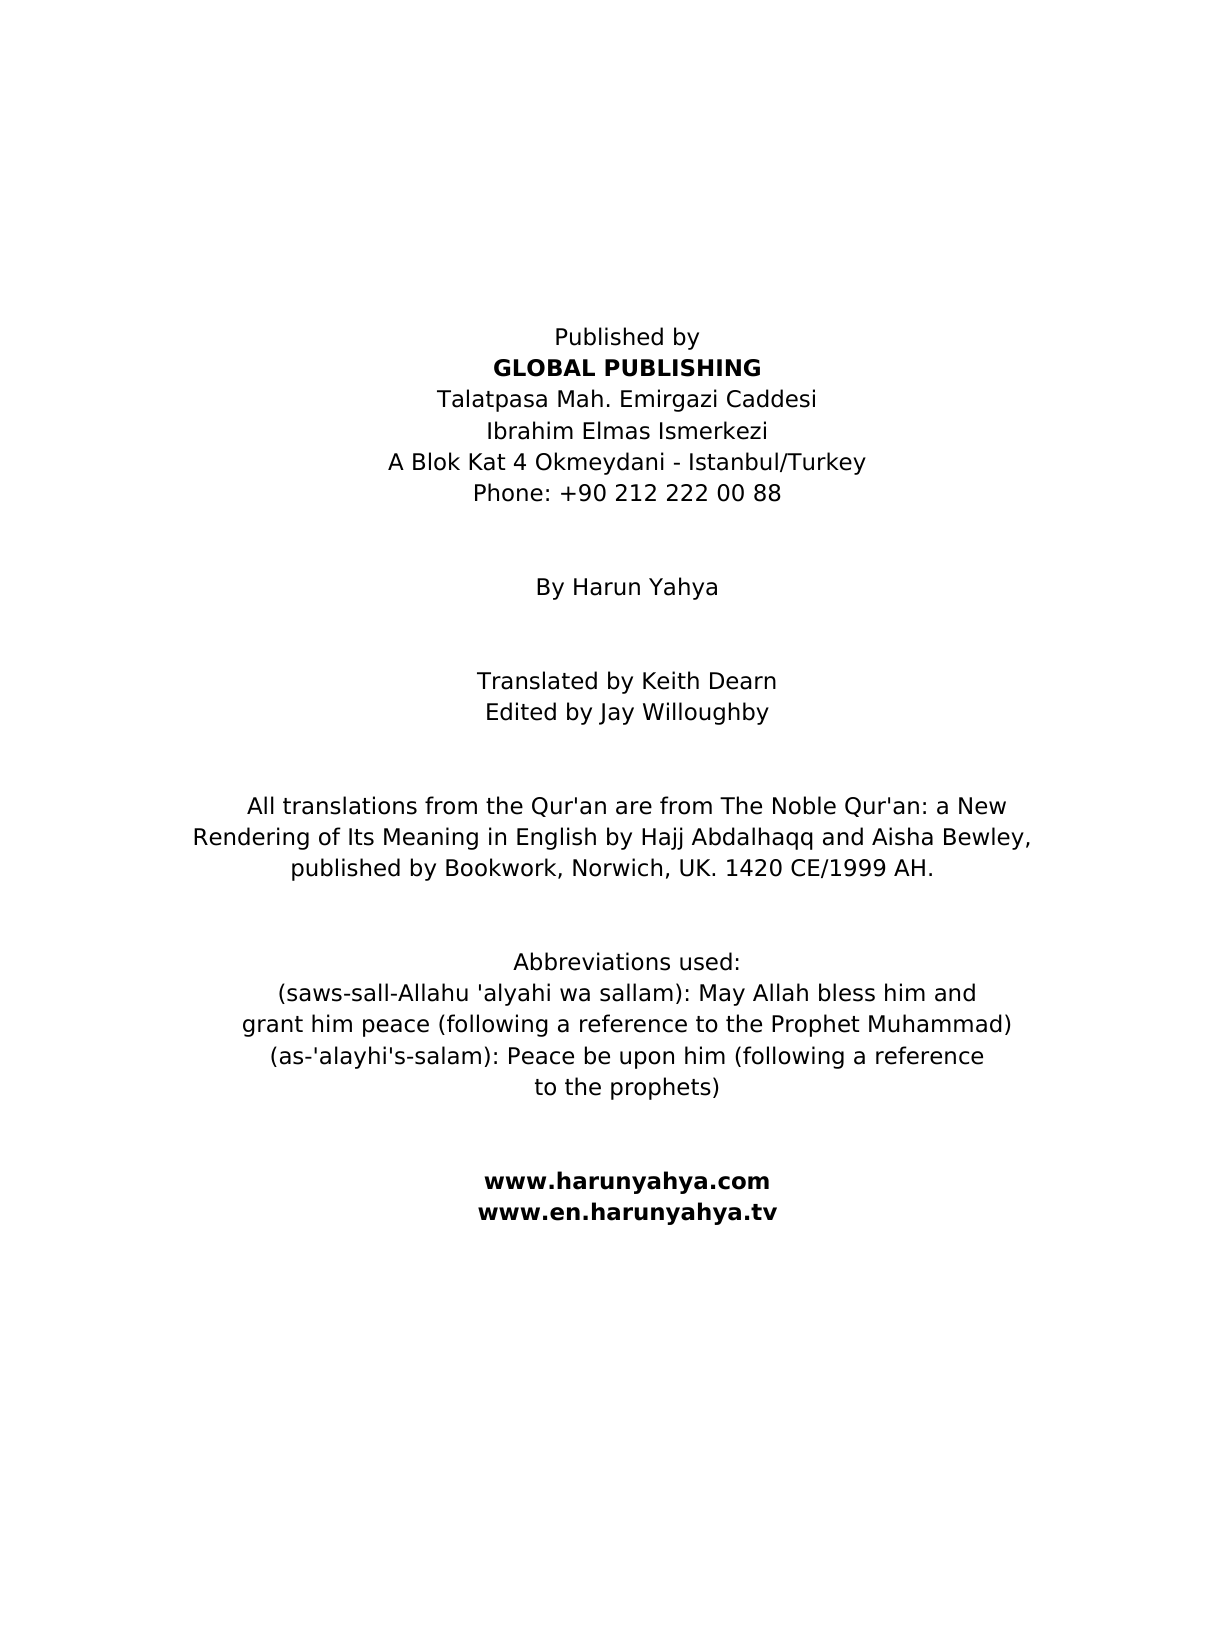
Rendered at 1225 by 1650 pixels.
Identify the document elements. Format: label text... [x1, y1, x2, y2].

text Talatpasa Mah. Emirgazi Caddesi [187, 383, 1037, 414]
text All translations from the Qur'an are from The Noble Qur'an: a New Rendering of Its Meaning in English by Hajj Abdalhaqq and Aisha Bewley, published by Bookwork, Norwich, UK. 1420 CE/1999 AH. [187, 789, 1037, 883]
text Abbreviations used: [187, 945, 1037, 977]
text By Harun Yahya [187, 570, 1037, 602]
text GLOBAL PUBLISHING [187, 352, 1037, 383]
text www.en.harunyahya.tv [187, 1195, 1037, 1227]
text Translated by Keith Dearn [187, 664, 1037, 695]
text to the prophets) [187, 1070, 1037, 1102]
text Ibrahim Elmas Ismerkezi [187, 414, 1037, 445]
text www.harunyahya.com [187, 1164, 1037, 1195]
text Phone: +90 212 222 00 88 [187, 477, 1037, 508]
text grant him peace (following a reference to the Prophet Muhammad) [187, 1008, 1037, 1039]
text (as-'alayhi's-salam): Peace be upon him (following a reference [187, 1039, 1037, 1070]
text (saws-sall-Allahu 'alyahi wa sallam): May Allah bless him and [187, 977, 1037, 1008]
text Edited by Jay Willoughby [187, 695, 1037, 727]
text A Blok Kat 4 Okmeydani - Istanbul/Turkey [187, 445, 1037, 477]
text Published by [187, 320, 1037, 352]
